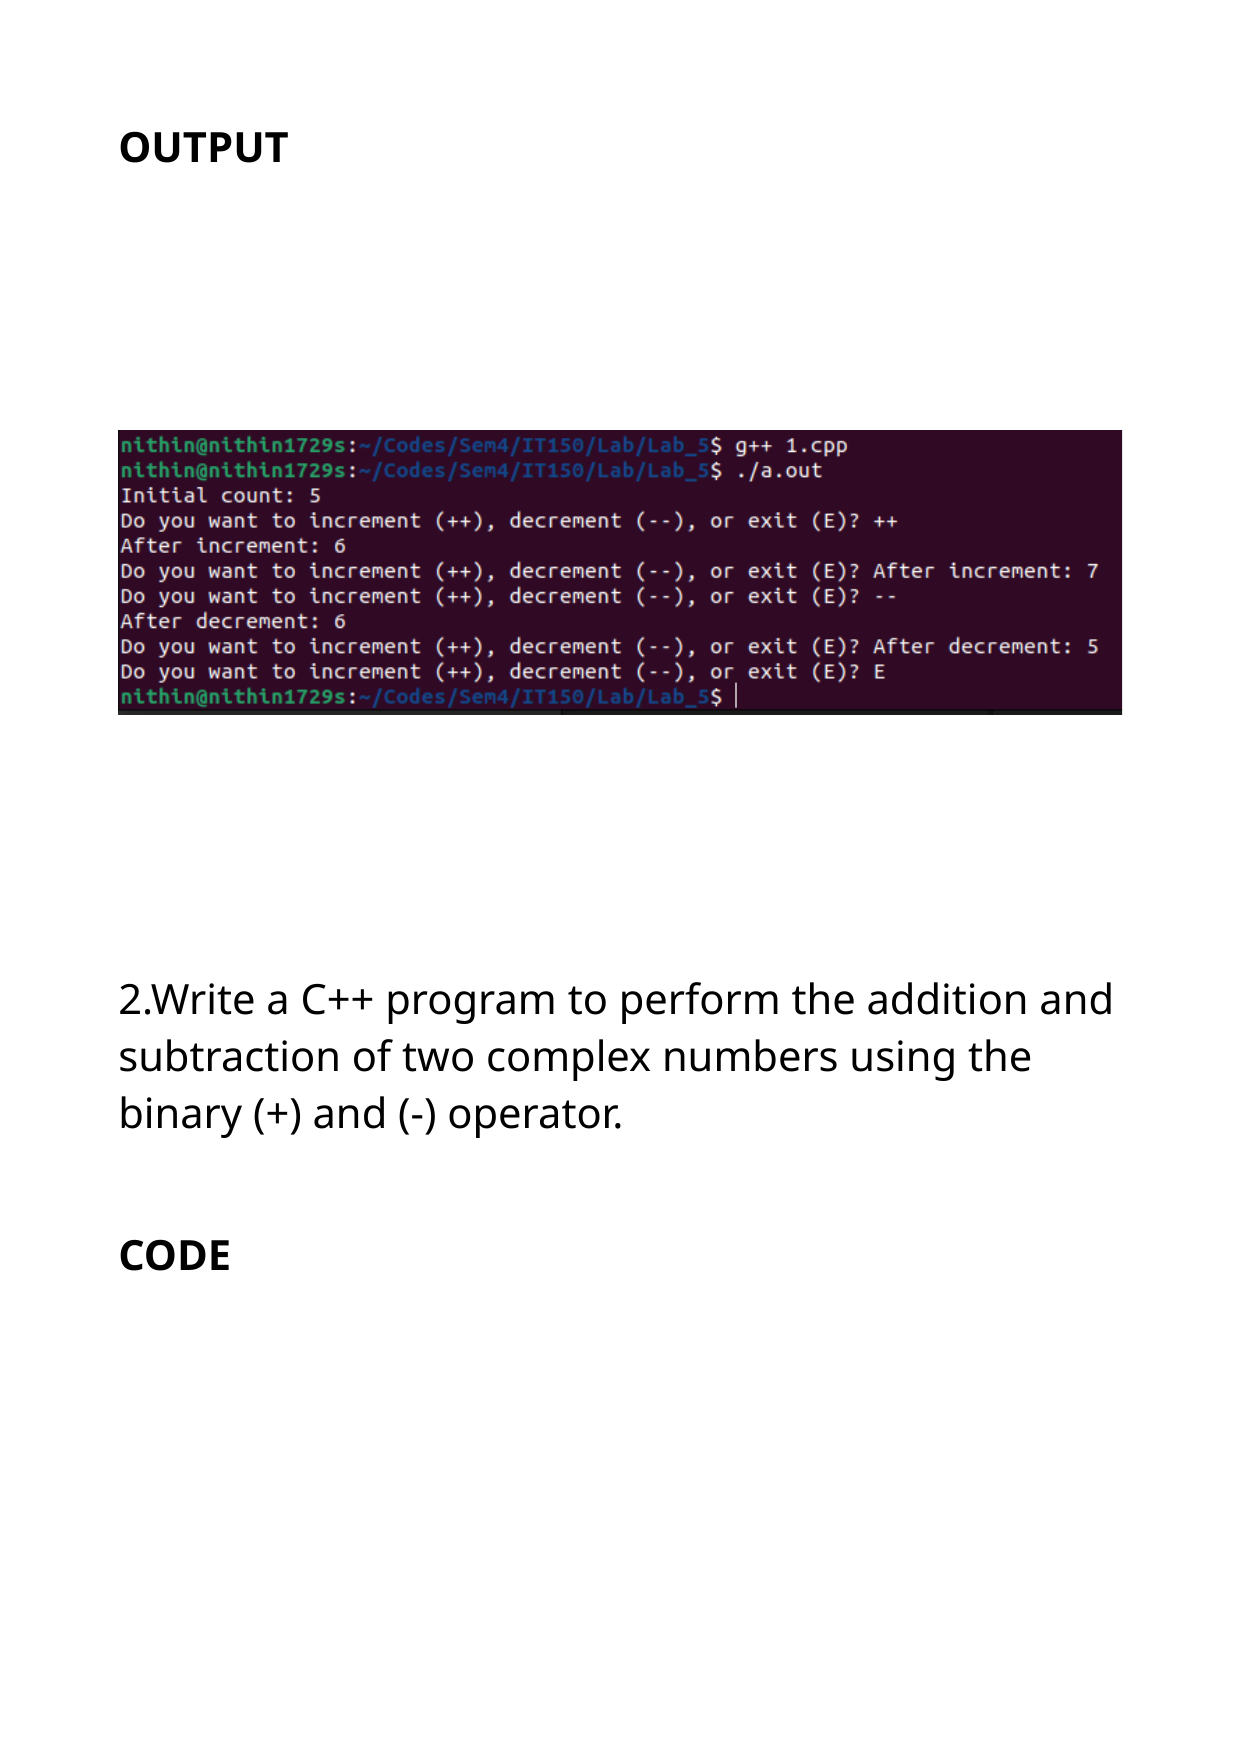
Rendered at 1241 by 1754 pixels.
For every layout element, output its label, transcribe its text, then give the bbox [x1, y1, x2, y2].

picture [118, 430, 1123, 715]
text CODE [118, 1226, 1122, 1282]
text OUTPUT [118, 118, 1122, 175]
text 2.Write a C++ program to perform the addition and subtraction of two complex numbers using the binary (+) and (-) operator. [118, 970, 1122, 1140]
